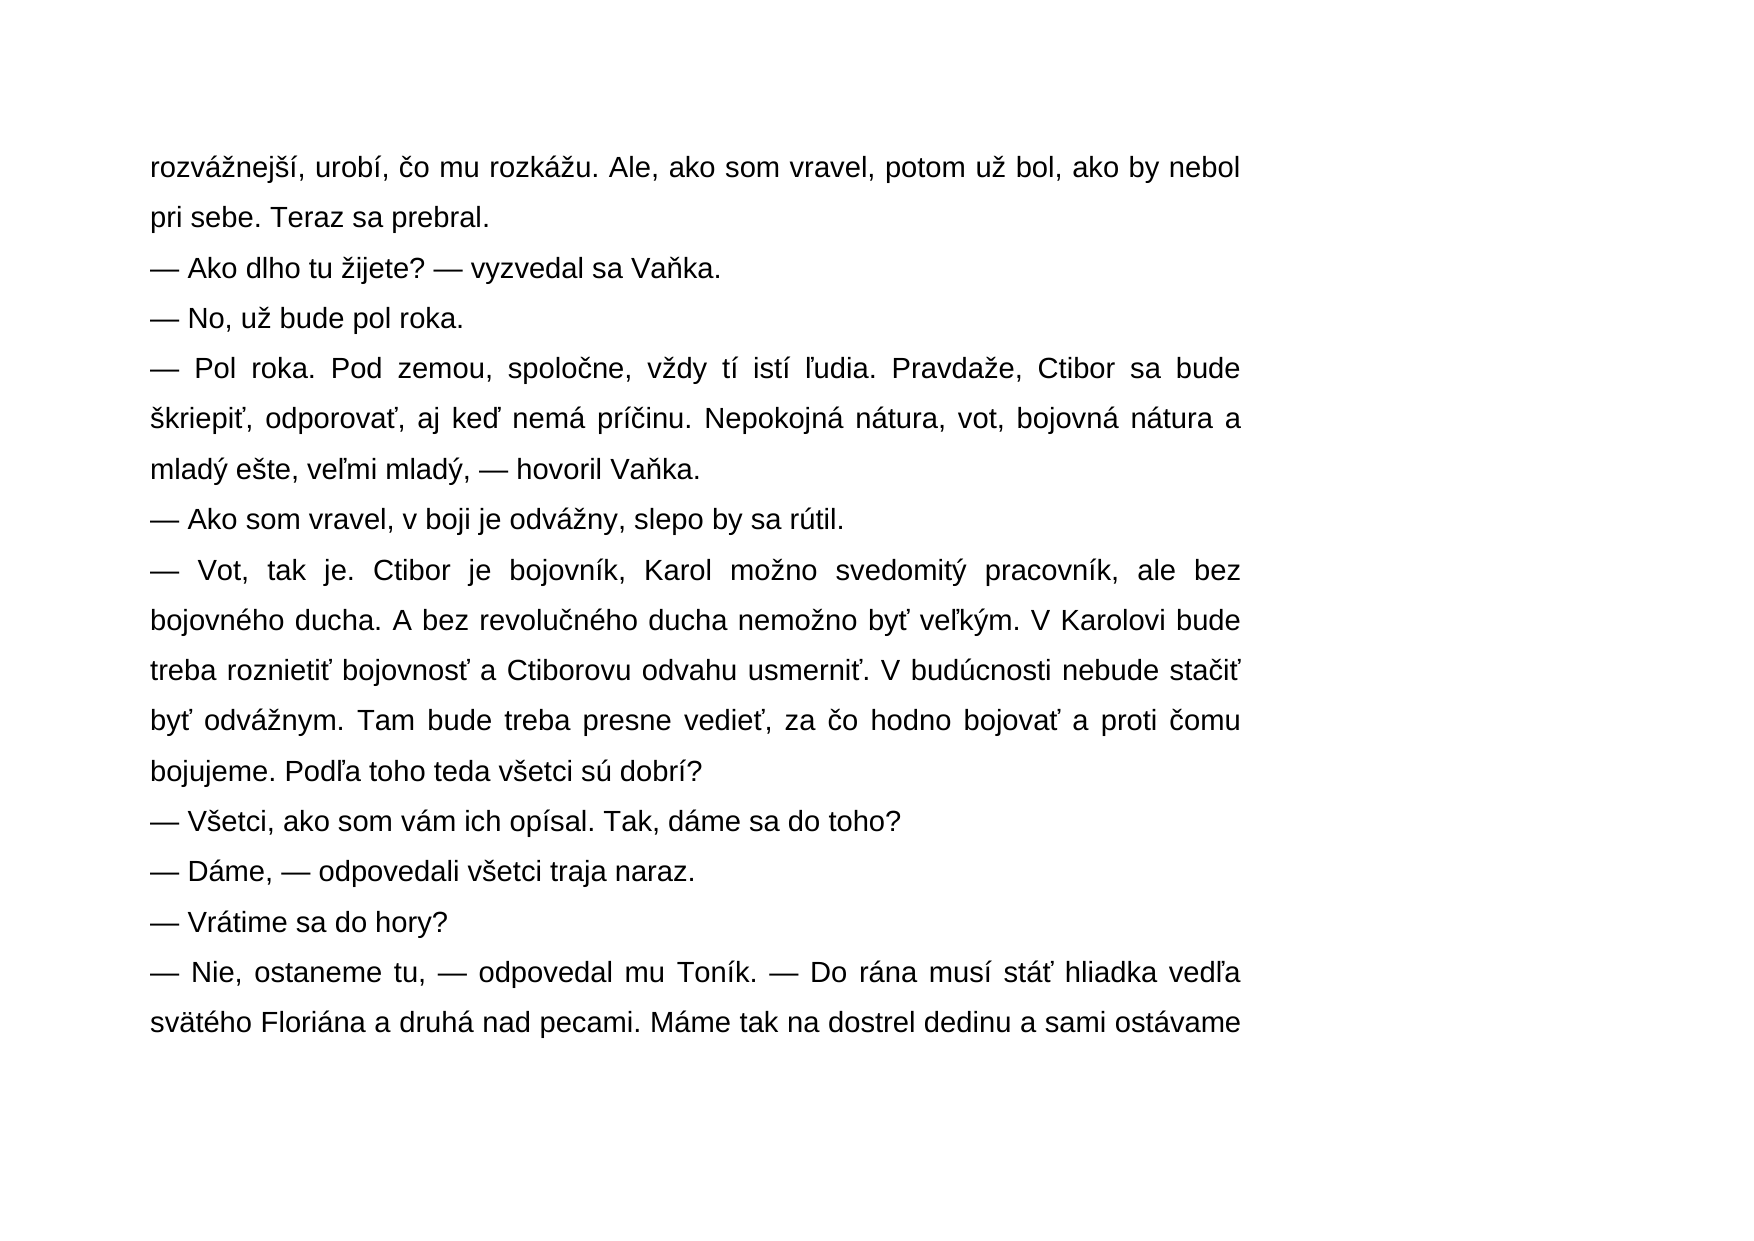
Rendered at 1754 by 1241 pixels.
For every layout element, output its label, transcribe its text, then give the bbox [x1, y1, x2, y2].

text — Ako dlho tu žijete? — vyzvedal sa Vaňka. [150, 251, 1243, 284]
text — Ako som vravel, v boji je odvážny, slepo by sa rútil. [150, 502, 1243, 536]
text — Pol roka. Pod zemou, spoločne, vždy tí istí ľudia. Pravdaže, Ctibor sa bude škriepiť, odporovať, aj keď nemá príčinu. Nepokojná nátura, vot, bojovná nátura a mladý ešte, veľmi mladý, — hovoril Vaňka. [150, 351, 1243, 485]
text — Vot, tak je. Ctibor je bojovník, Karol možno svedomitý pracovník, ale bez bojovného ducha. A bez revolučného ducha nemožno byť veľkým. V Karolovi bude treba roznietiť bojovnosť a Ctiborovu odvahu usmerniť. V budúcnosti nebude stačiť byť odvážnym. Tam bude treba presne vedieť, za čo hodno bojovať a proti čomu bojujeme. Podľa toho teda všetci sú dobrí? [150, 552, 1243, 787]
text — Dáme, — odpovedali všetci traja naraz. [150, 854, 1243, 888]
text — No, už bude pol roka. [150, 301, 1243, 334]
text rozvážnejší, urobí, čo mu rozkážu. Ale, ako som vravel, potom už bol, ako by nebol pri sebe. Teraz sa prebral. [150, 150, 1243, 234]
text — Vrátime sa do hory? [150, 905, 1243, 938]
text — Nie, ostaneme tu, — odpovedal mu Toník. — Do rána musí stáť hliadka vedľa svätého Floriána a druhá nad pecami. Máme tak na dostrel dedinu a sami ostávame [150, 955, 1243, 1039]
text — Všetci, ako som vám ich opísal. Tak, dáme sa do toho? [150, 804, 1243, 838]
